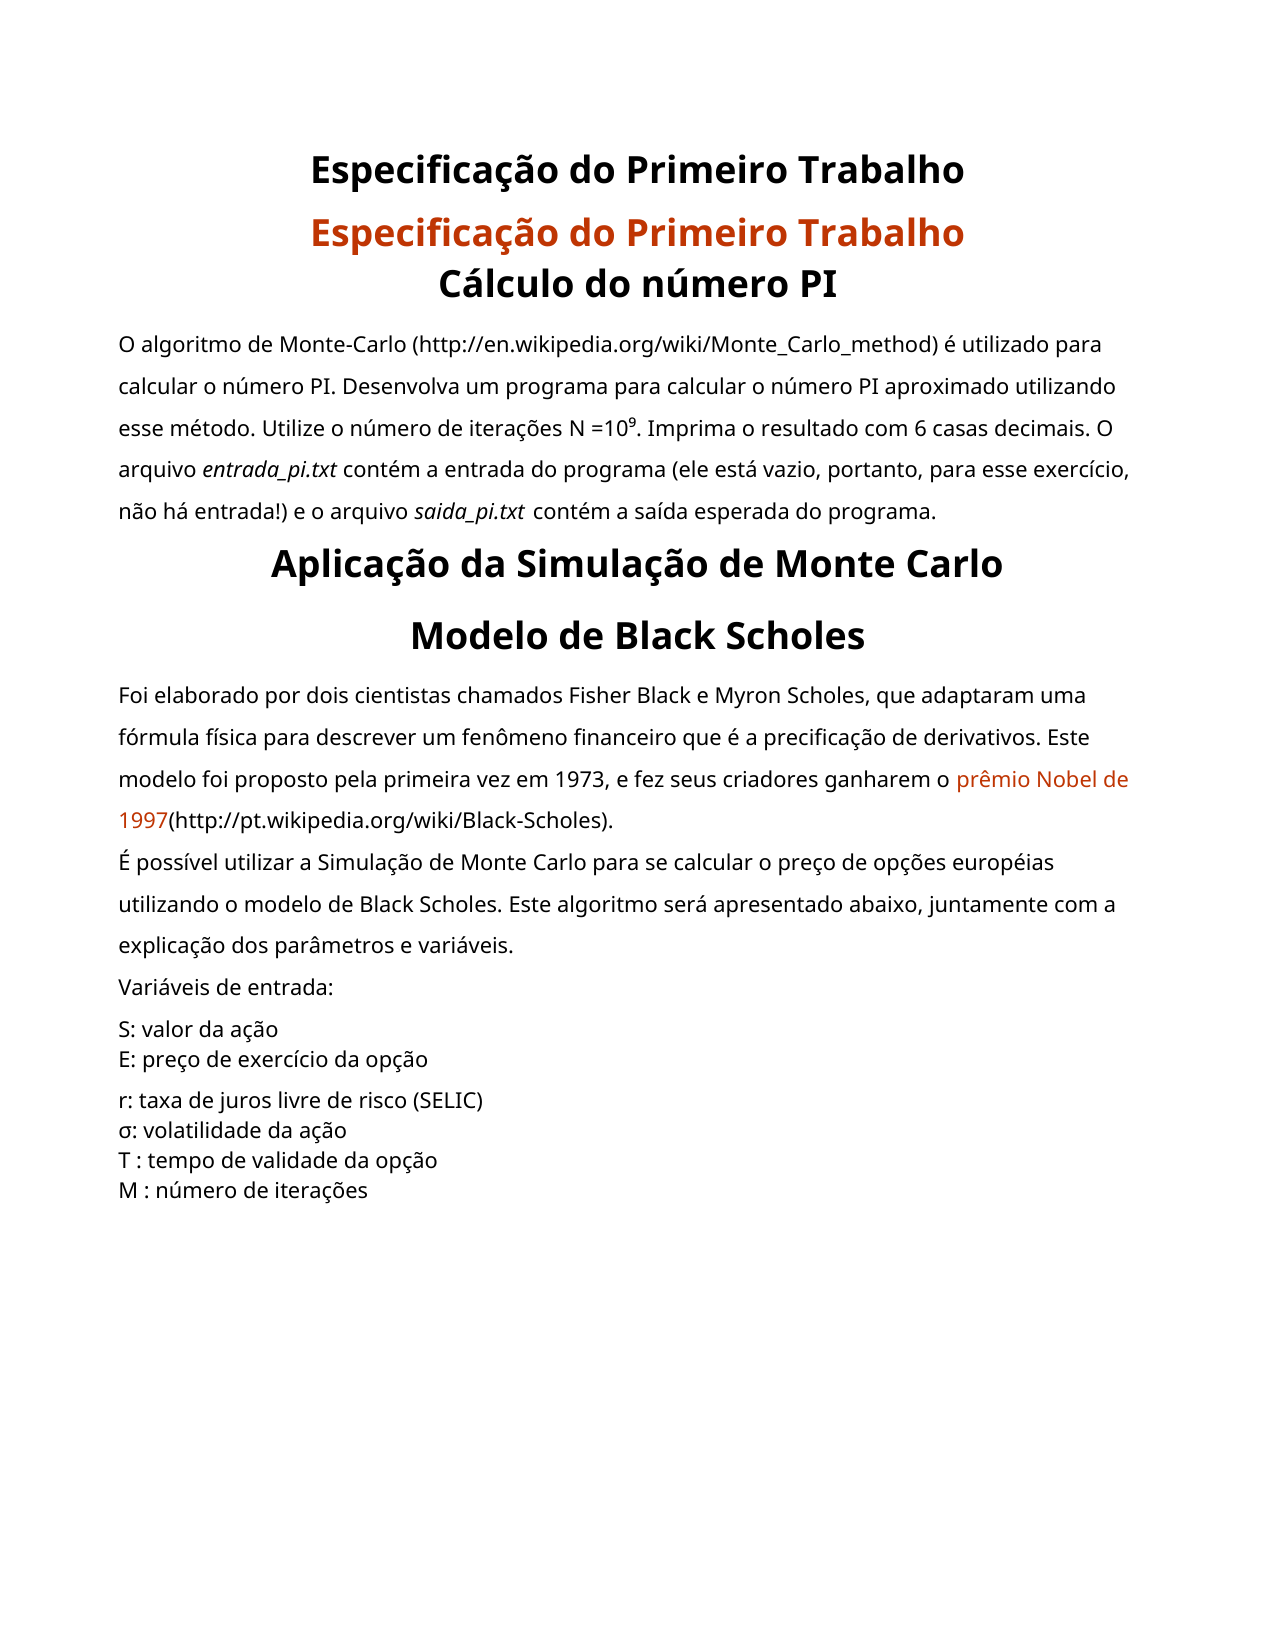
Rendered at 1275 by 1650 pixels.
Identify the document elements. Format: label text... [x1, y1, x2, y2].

text Variáveis de entrada: [118, 972, 1157, 1002]
subtitle Especificação do Primeiro Trabalho [118, 143, 1157, 194]
text r: taxa de juros livre de risco (SELIC) [118, 1085, 1157, 1115]
text Especificação do Primeiro Trabalho [118, 207, 1157, 258]
text E: preço de exercício da opção [118, 1043, 1157, 1073]
text Aplicação da Simulação de Monte Carlo [118, 537, 1157, 588]
text O algoritmo de Monte-Carlo (http://en.wikipedia.org/wiki/Monte_Carlo_method) é utilizado para calcular o número PI. Desenvolva um programa para calcular o número PI aproximado utilizando esse método. Utilize o número de iterações N =10⁹. Imprima o resultado com 6 casas decimais. O arquivo entrada_pi.txt contém a entrada do programa (ele está vazio, portanto, para esse exercício, não há entrada!) e o arquivo saida_pi.txt contém a saída esperada do programa. [118, 329, 1157, 526]
text Foi elaborado por dois cientistas chamados Fisher Black e Myron Scholes, que adaptaram uma fórmula física para descrever um fenômeno financeiro que é a precificação de derivativos. Este modelo foi proposto pela primeira vez em 1973, e fez seus criadores ganharem o prêmio Nobel de 1997(http://pt.wikipedia.org/wiki/Black-Scholes). [118, 680, 1157, 835]
text É possível utilizar a Simulação de Monte Carlo para se calcular o preço de opções européias utilizando o modelo de Black Scholes. Este algoritmo será apresentado abaixo, juntamente com a explicação dos parâmetros e variáveis. [118, 847, 1157, 960]
text Cálculo do número PI [118, 258, 1157, 309]
text S: valor da ação [118, 1014, 1157, 1043]
text Modelo de Black Scholes [118, 609, 1157, 660]
text σ: volatilidade da ação [118, 1115, 1157, 1145]
text M : número de iterações [118, 1174, 1157, 1204]
text T : tempo de validade da opção [118, 1145, 1157, 1174]
